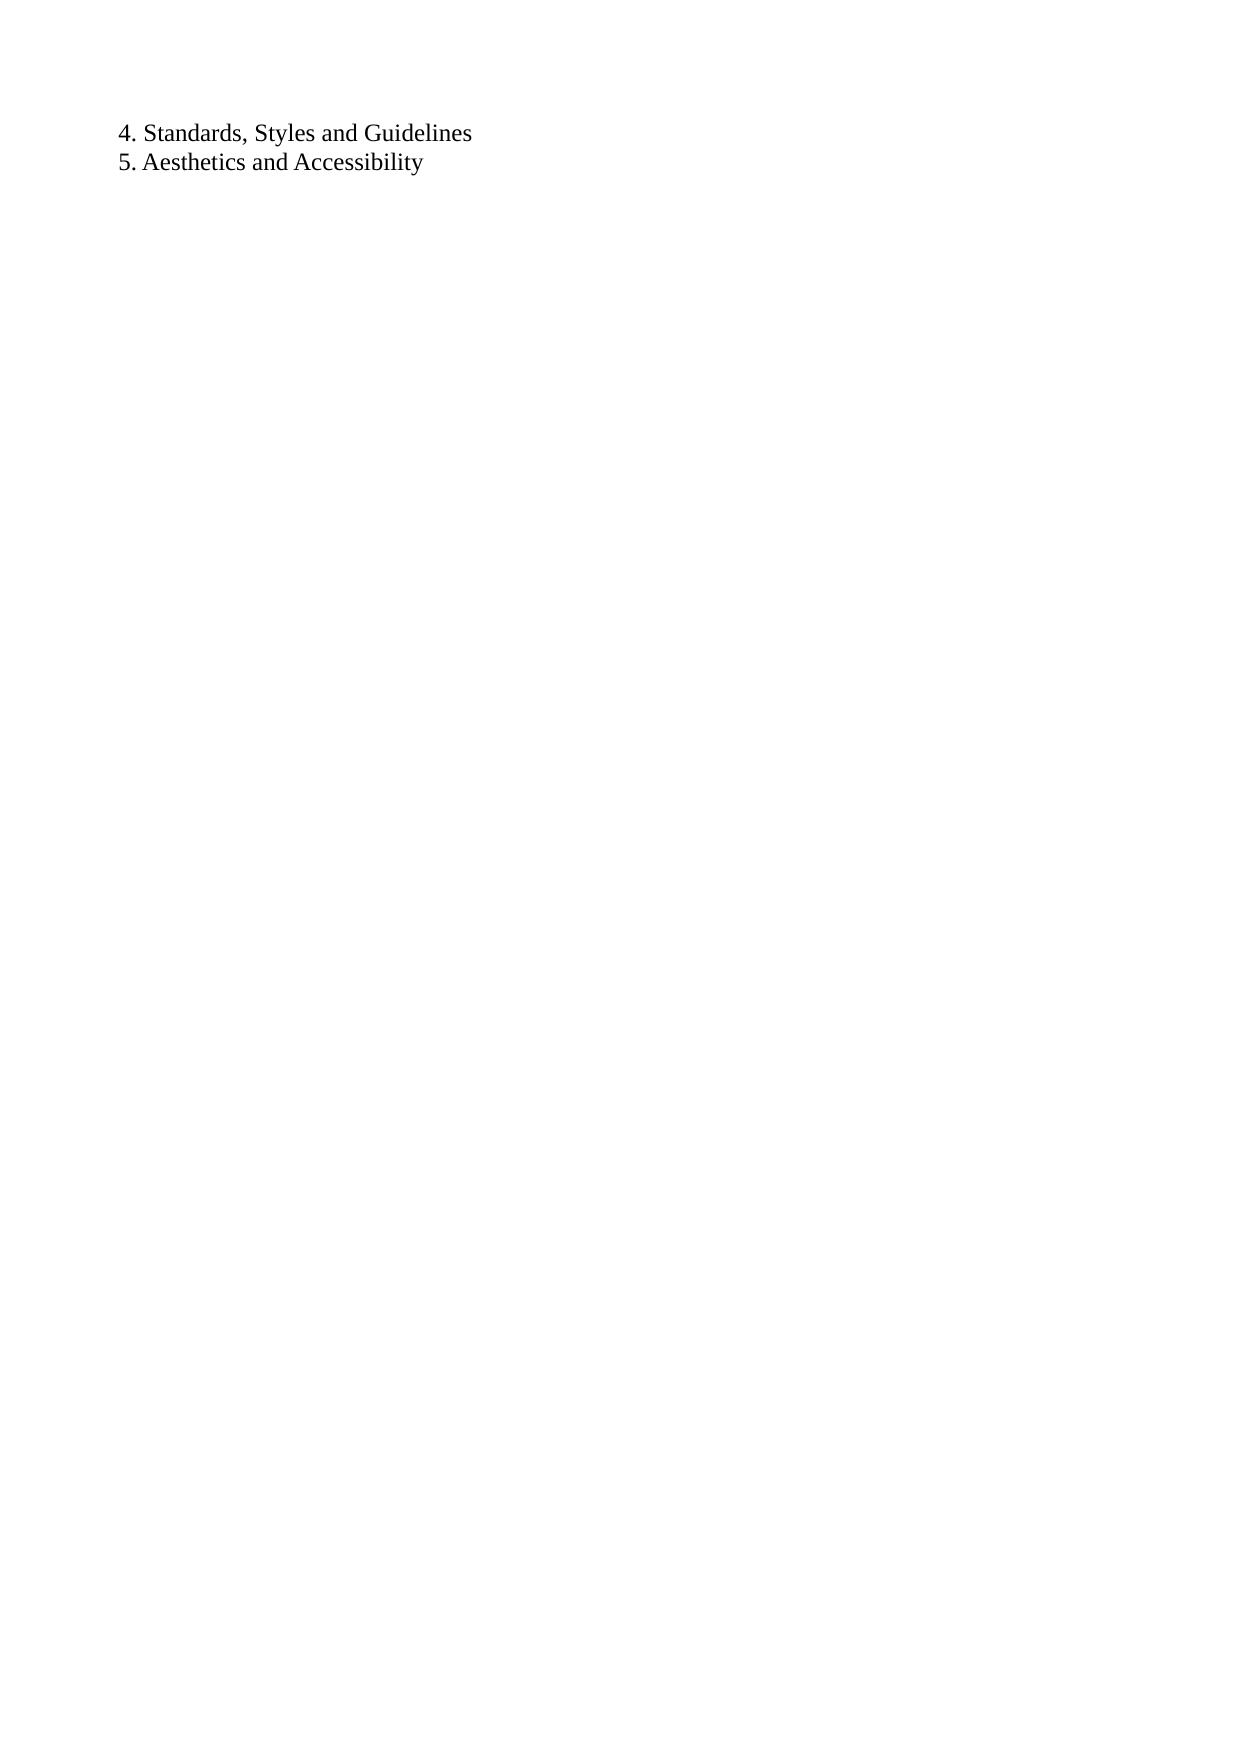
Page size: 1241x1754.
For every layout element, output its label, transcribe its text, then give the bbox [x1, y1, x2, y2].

text 4. Standards, Styles and Guidelines [118, 118, 1122, 147]
text 5. Aesthetics and Accessibility [118, 147, 1122, 176]
